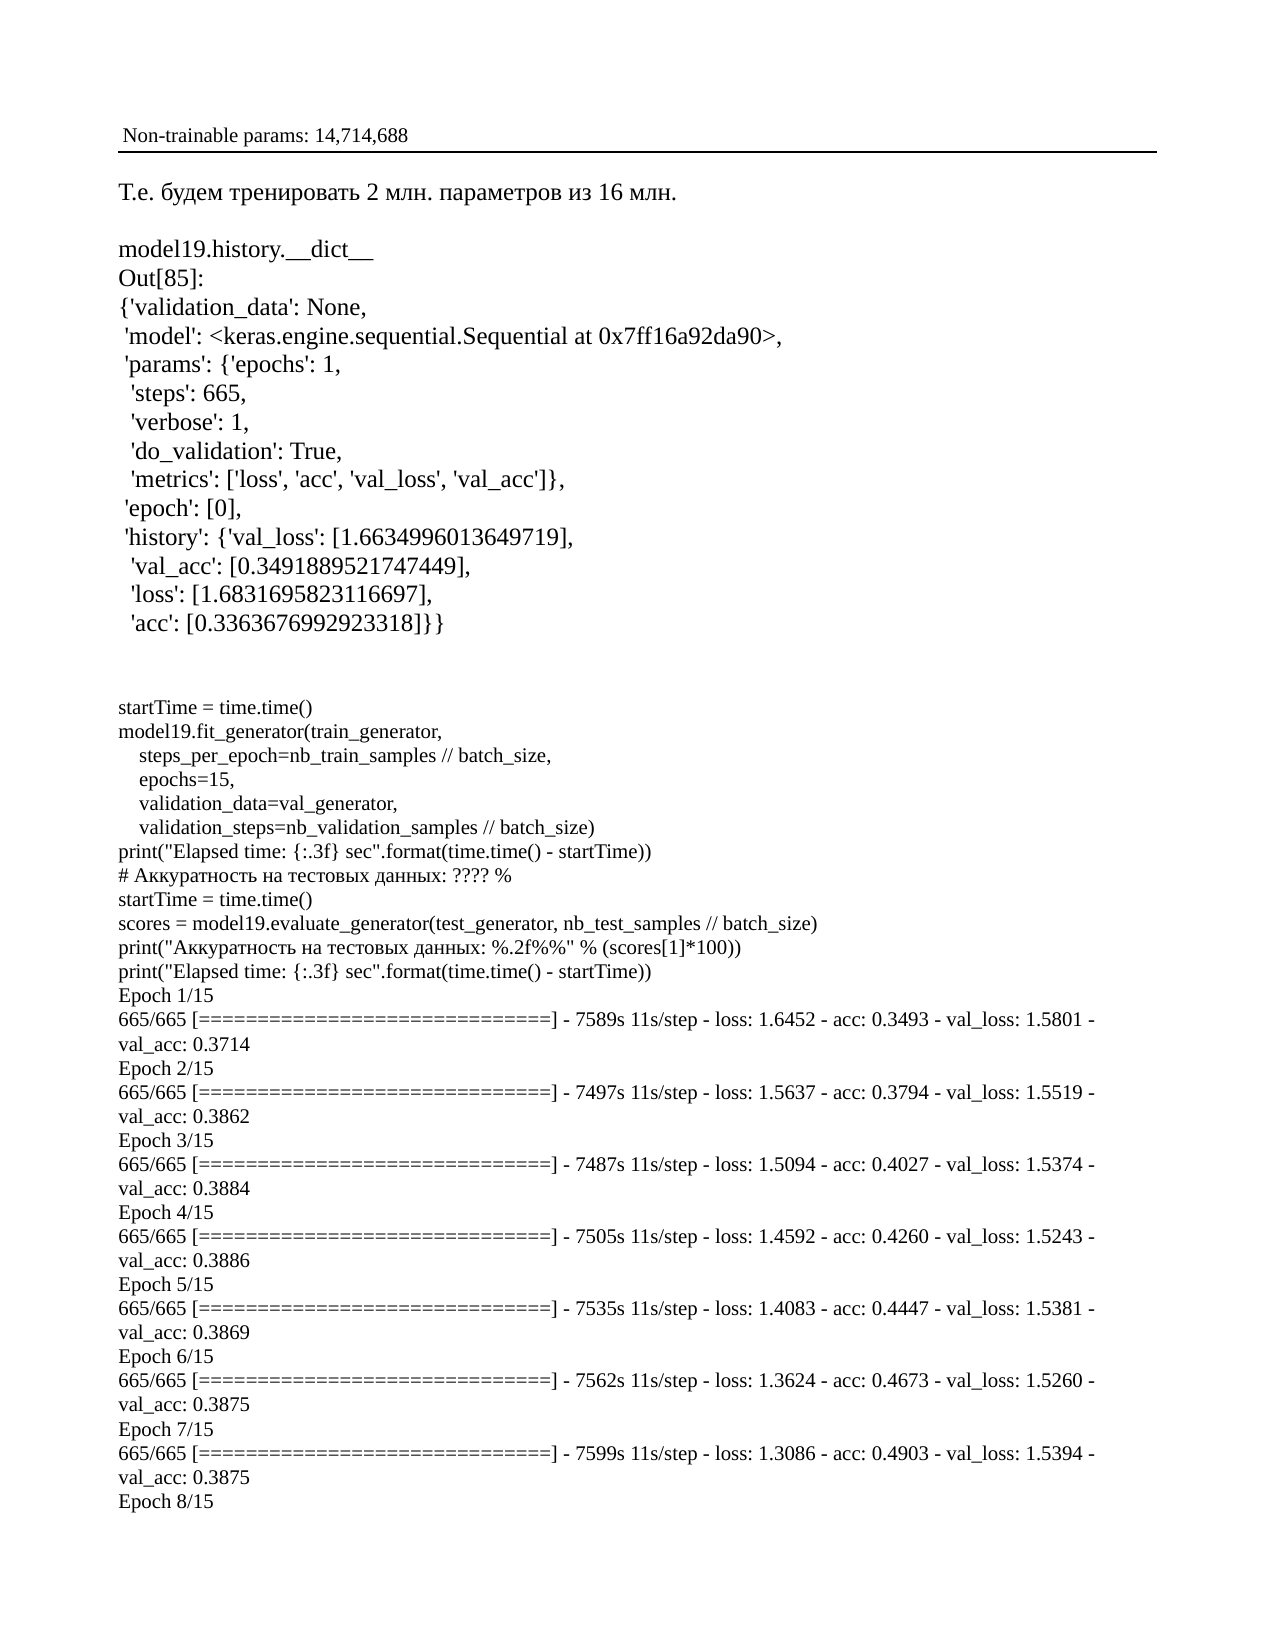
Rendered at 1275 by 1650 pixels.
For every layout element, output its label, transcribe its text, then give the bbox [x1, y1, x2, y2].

text epochs=15, [118, 767, 1157, 791]
text 665/665 [==============================] - 7599s 11s/step - loss: 1.3086 - acc: 0.4903 - val_loss: 1.5394 - val_acc: 0.3875 [118, 1441, 1157, 1489]
text 'val_acc': [0.3491889521747449], [118, 551, 1157, 579]
text 'acc': [0.3363676992923318]}} [118, 608, 1157, 637]
text 'steps': 665, [118, 378, 1157, 407]
text 'verbose': 1, [118, 407, 1157, 436]
text 665/665 [==============================] - 7505s 11s/step - loss: 1.4592 - acc: 0.4260 - val_loss: 1.5243 - val_acc: 0.3886 [118, 1224, 1157, 1272]
text {'validation_data': None, [118, 292, 1157, 321]
text print("Elapsed time: {:.3f} sec".format(time.time() - startTime)) [118, 959, 1157, 983]
text Epoch 8/15 [118, 1489, 1157, 1513]
text Epoch 6/15 [118, 1344, 1157, 1368]
text print("Elapsed time: {:.3f} sec".format(time.time() - startTime)) [118, 839, 1157, 863]
text Out[85]: [118, 263, 1157, 292]
text Non-trainable params: 14,714,688 [118, 118, 1157, 151]
text print("Аккуратность на тестовых данных: %.2f%%" % (scores[1]*100)) [118, 935, 1157, 959]
text 'history': {'val_loss': [1.6634996013649719], [118, 522, 1157, 551]
text Epoch 3/15 [118, 1128, 1157, 1152]
text steps_per_epoch=nb_train_samples // batch_size, [118, 743, 1157, 767]
text startTime = time.time() [118, 694, 1157, 719]
text 'epoch': [0], [118, 493, 1157, 522]
text 665/665 [==============================] - 7497s 11s/step - loss: 1.5637 - acc: 0.3794 - val_loss: 1.5519 - val_acc: 0.3862 [118, 1079, 1157, 1128]
text Epoch 7/15 [118, 1416, 1157, 1441]
text 'metrics': ['loss', 'acc', 'val_loss', 'val_acc']}, [118, 464, 1157, 493]
text 665/665 [==============================] - 7487s 11s/step - loss: 1.5094 - acc: 0.4027 - val_loss: 1.5374 - val_acc: 0.3884 [118, 1152, 1157, 1200]
text startTime = time.time() [118, 887, 1157, 911]
text Epoch 2/15 [118, 1056, 1157, 1079]
text scores = model19.evaluate_generator(test_generator, nb_test_samples // batch_size) [118, 911, 1157, 935]
text 665/665 [==============================] - 7589s 11s/step - loss: 1.6452 - acc: 0.3493 - val_loss: 1.5801 - val_acc: 0.3714 [118, 1007, 1157, 1056]
text 'do_validation': True, [118, 436, 1157, 464]
text validation_steps=nb_validation_samples // batch_size) [118, 815, 1157, 839]
text validation_data=val_generator, [118, 791, 1157, 815]
text Epoch 5/15 [118, 1272, 1157, 1296]
text 'loss': [1.6831695823116697], [118, 579, 1157, 608]
text 'model': <keras.engine.sequential.Sequential at 0x7ff16a92da90>, [118, 321, 1157, 349]
text 665/665 [==============================] - 7535s 11s/step - loss: 1.4083 - acc: 0.4447 - val_loss: 1.5381 - val_acc: 0.3869 [118, 1296, 1157, 1344]
text Epoch 1/15 [118, 983, 1157, 1007]
text 'params': {'epochs': 1, [118, 349, 1157, 378]
text model19.history.__dict__ [118, 234, 1157, 263]
text Т.е. будем тренировать 2 млн. параметров из 16 млн. [118, 177, 1157, 206]
text Epoch 4/15 [118, 1200, 1157, 1224]
text model19.fit_generator(train_generator, [118, 719, 1157, 743]
text # Аккуратность на тестовых данных: ???? % [118, 863, 1157, 887]
text 665/665 [==============================] - 7562s 11s/step - loss: 1.3624 - acc: 0.4673 - val_loss: 1.5260 - val_acc: 0.3875 [118, 1368, 1157, 1416]
